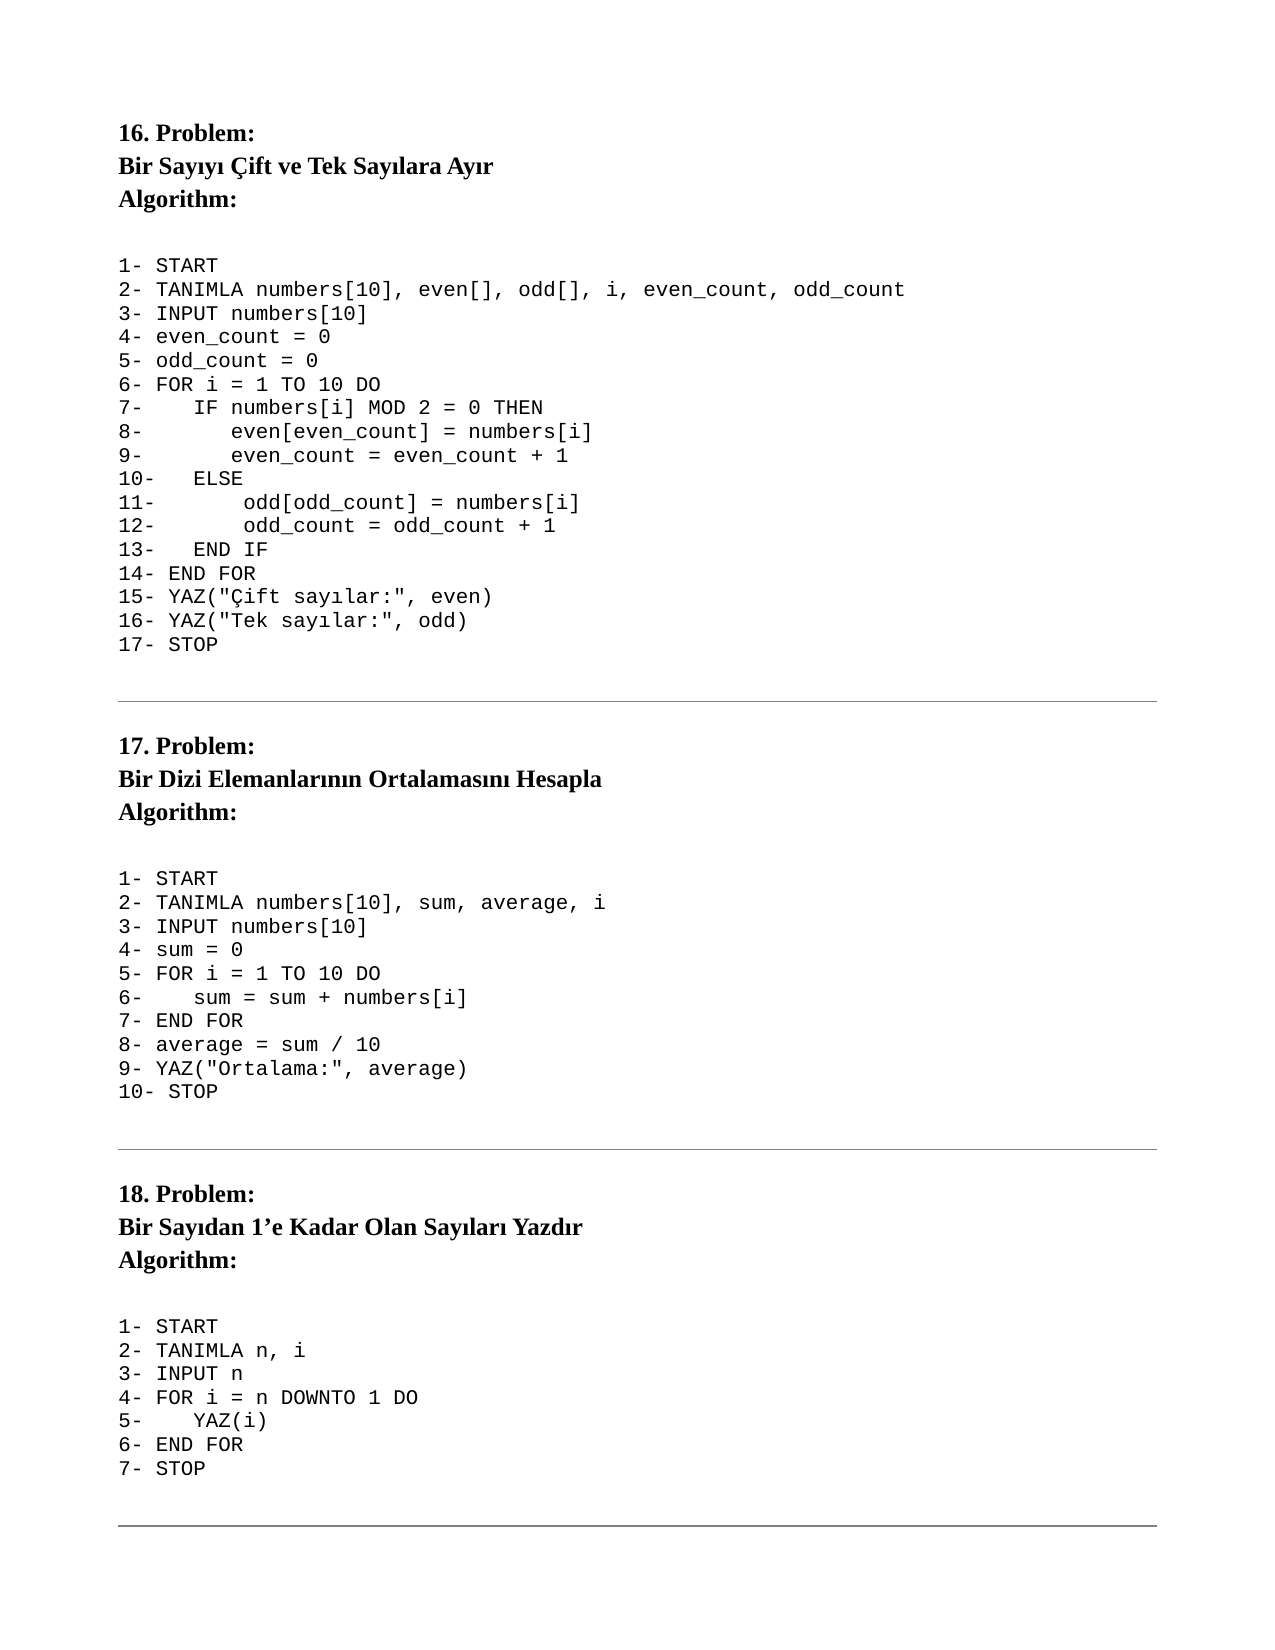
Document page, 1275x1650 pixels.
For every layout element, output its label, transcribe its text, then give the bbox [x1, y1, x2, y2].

text 5- odd_count = 0 [118, 350, 1157, 374]
text 5- FOR i = 1 TO 10 DO [118, 963, 1157, 987]
text 7- END FOR [118, 1010, 1157, 1034]
text 2- TANIMLA numbers[10], even[], odd[], i, even_count, odd_count [118, 279, 1157, 303]
text 15- YAZ("Çift sayılar:", even) [118, 586, 1157, 610]
text 2- TANIMLA numbers[10], sum, average, i [118, 892, 1157, 916]
text 14- END FOR [118, 563, 1157, 586]
text 9- even_count = even_count + 1 [118, 444, 1157, 468]
text 17- STOP [118, 634, 1157, 657]
text 16. Problem: Bir Sayıyı Çift ve Tek Sayılara Ayır Algorithm: [118, 118, 1157, 213]
text 18. Problem: Bir Sayıdan 1’e Kadar Olan Sayıları Yazdır Algorithm: [118, 1179, 1157, 1273]
text 9- YAZ("Ortalama:", average) [118, 1058, 1157, 1081]
text 4- sum = 0 [118, 939, 1157, 963]
text 13- END IF [118, 539, 1157, 563]
text 8- even[even_count] = numbers[i] [118, 421, 1157, 444]
text 16- YAZ("Tek sayılar:", odd) [118, 610, 1157, 634]
text 7- IF numbers[i] MOD 2 = 0 THEN [118, 397, 1157, 421]
text 3- INPUT n [118, 1363, 1157, 1387]
text 6- FOR i = 1 TO 10 DO [118, 374, 1157, 397]
text 3- INPUT numbers[10] [118, 303, 1157, 326]
text 1- START [118, 868, 1157, 892]
text 1- START [118, 255, 1157, 279]
text 6- END FOR [118, 1434, 1157, 1458]
text 4- even_count = 0 [118, 326, 1157, 350]
text 5- YAZ(i) [118, 1411, 1157, 1434]
text 12- odd_count = odd_count + 1 [118, 516, 1157, 539]
text 6- sum = sum + numbers[i] [118, 987, 1157, 1010]
text 11- odd[odd_count] = numbers[i] [118, 492, 1157, 516]
text 3- INPUT numbers[10] [118, 916, 1157, 939]
text 2- TANIMLA n, i [118, 1339, 1157, 1363]
text 10- ELSE [118, 468, 1157, 492]
text 7- STOP [118, 1458, 1157, 1481]
text 1- START [118, 1316, 1157, 1339]
text 8- average = sum / 10 [118, 1034, 1157, 1058]
text 17. Problem: Bir Dizi Elemanlarının Ortalamasını Hesapla Algorithm: [118, 731, 1157, 826]
text 4- FOR i = n DOWNTO 1 DO [118, 1387, 1157, 1411]
text 10- STOP [118, 1081, 1157, 1105]
